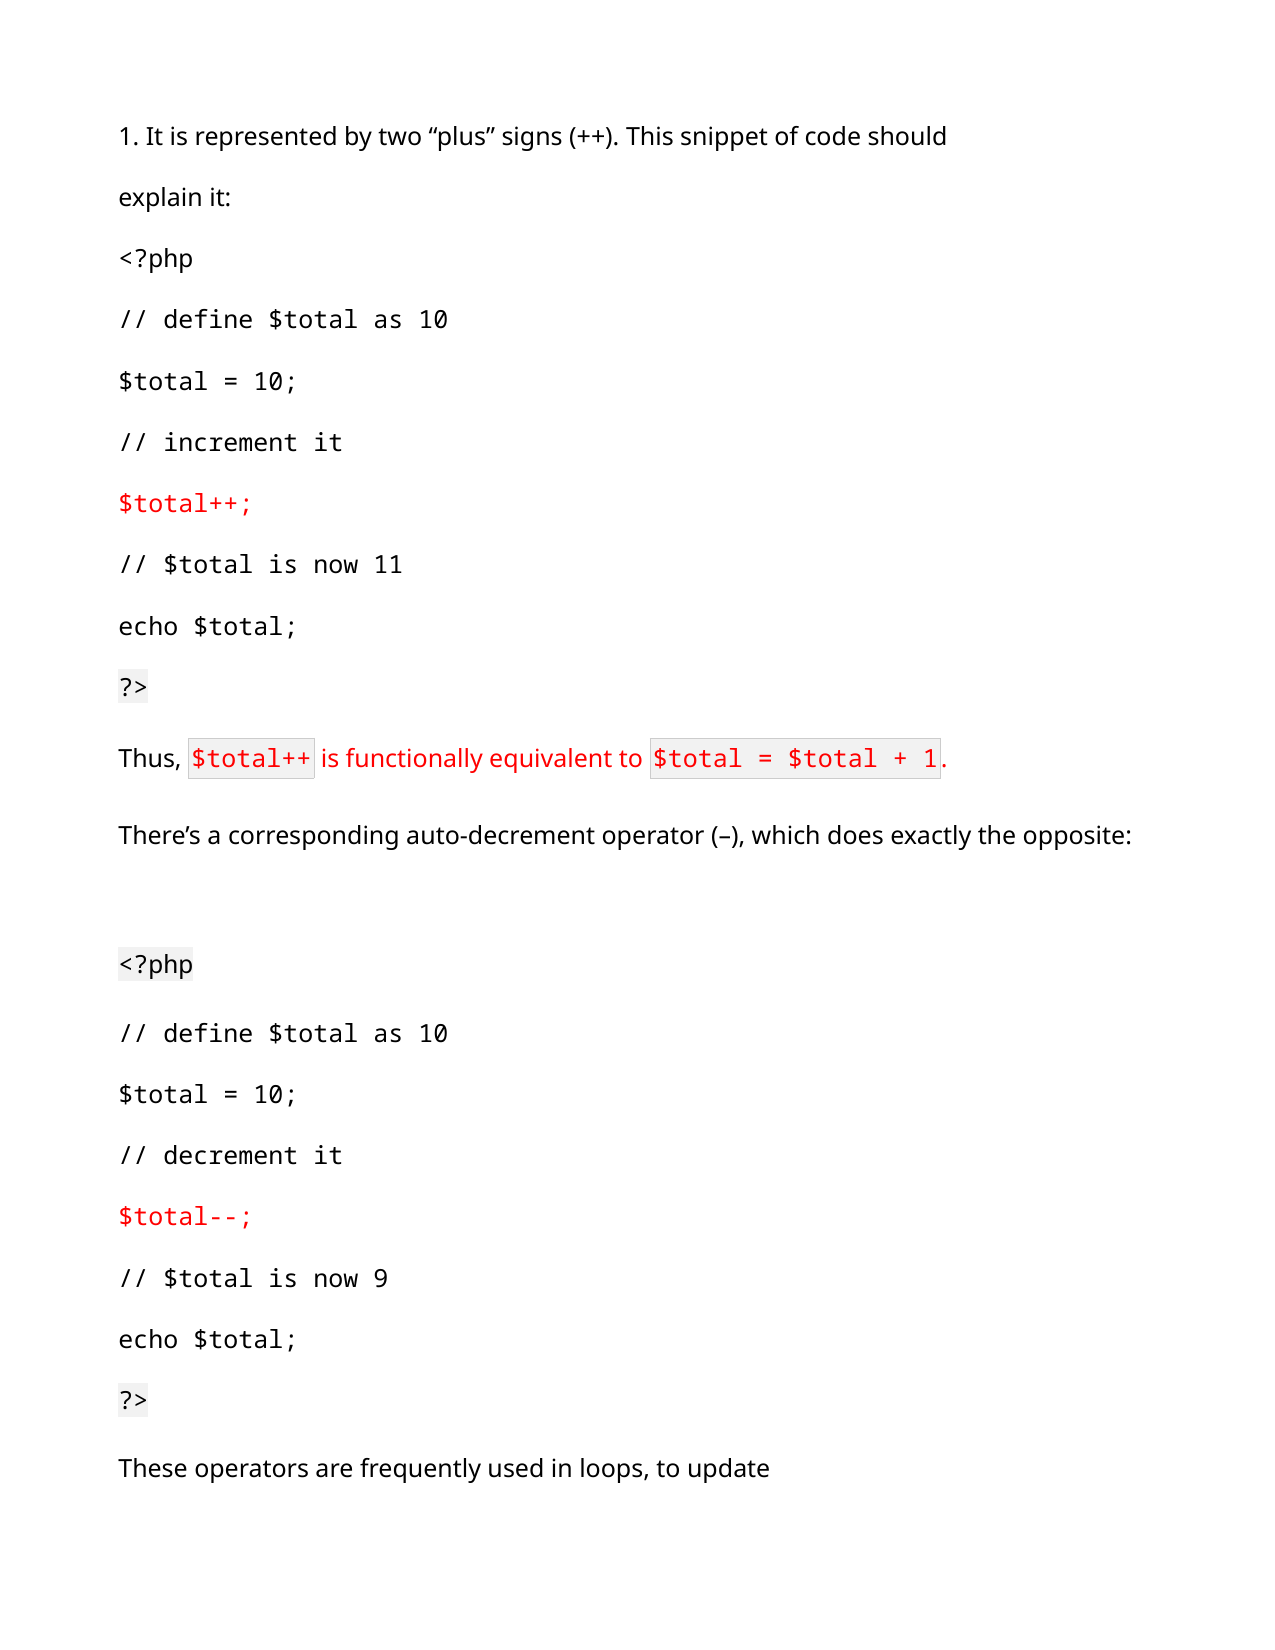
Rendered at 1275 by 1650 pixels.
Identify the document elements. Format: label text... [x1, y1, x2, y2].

text <?php [118, 879, 1157, 981]
text // define $total as 10 $total = 10; // decrement it [118, 1015, 1157, 1172]
text $total--; // $total is now 9 echo $total; [118, 1199, 1157, 1356]
text . [941, 737, 1157, 778]
text <?php [118, 241, 1157, 275]
text There’s a corresponding auto-decrement operator (–), which does exactly the opposite: [118, 818, 1157, 852]
text 1. It is represented by two “plus” signs (++). This snippet of code should explain it: [118, 118, 1157, 213]
text Thus, $total++ [118, 737, 314, 778]
text These operators are frequently used in loops, to update [118, 1451, 1157, 1485]
text is functionally equivalent to $total = $total + 1 [315, 737, 940, 778]
text ?> [118, 669, 1157, 703]
text // define $total as 10 $total = 10; // increment it $total++; // $total is now 11 [118, 302, 1157, 581]
text ?> [118, 1383, 1157, 1417]
text echo $total; [118, 608, 1157, 642]
